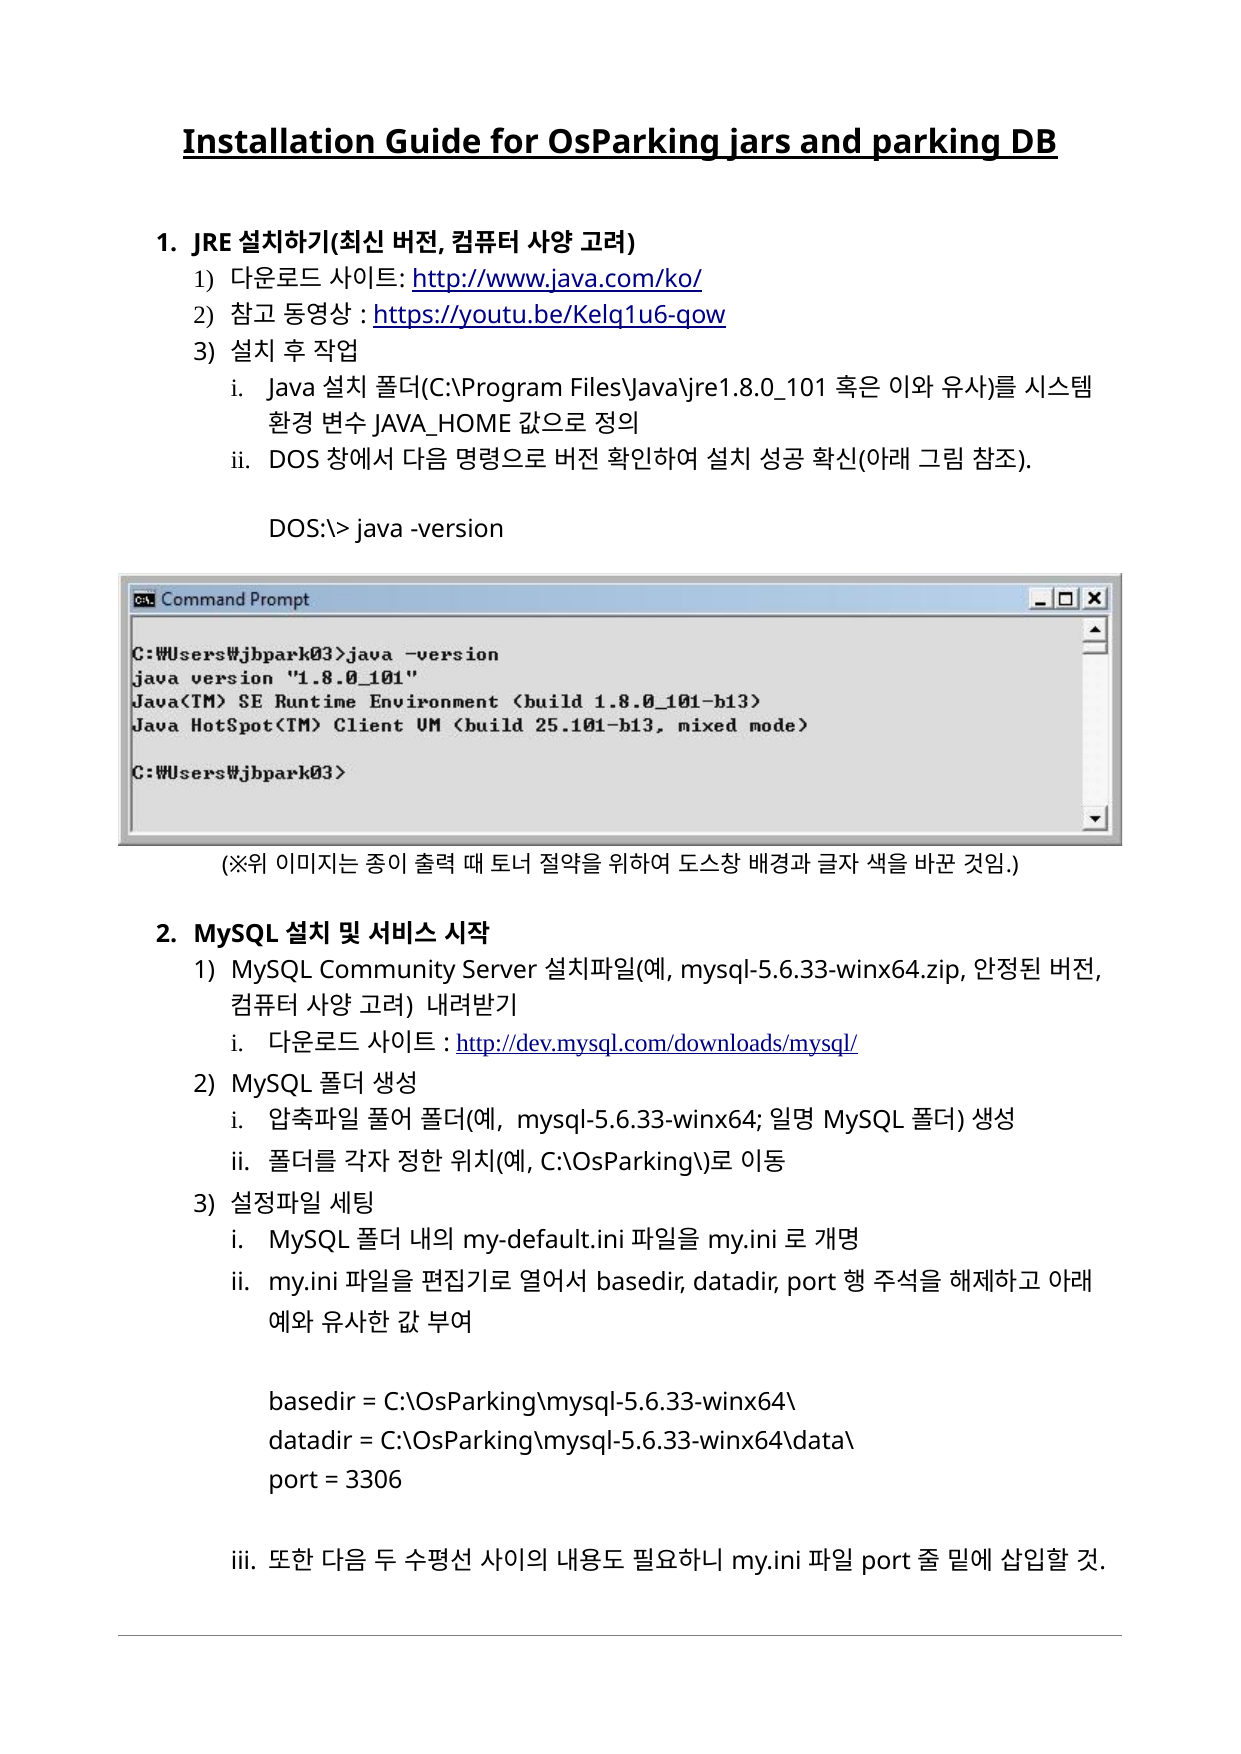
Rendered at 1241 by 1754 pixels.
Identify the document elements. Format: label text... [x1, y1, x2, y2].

list 다운로드 사이트 : http://dev.mysql.com/downloads/mysql/ [231, 1022, 1122, 1058]
list 참고 동영상 : https://youtu.be/Kelq1u6-qow [193, 295, 1122, 331]
list MySQL 폴더 생성 [193, 1064, 1122, 1100]
list 설정파일 세팅 [193, 1183, 1122, 1219]
list 폴더를 각자 정한 위치(예, C:\OsParking\)로 이동 [231, 1142, 1122, 1178]
list Java 설치 폴더(C:\Program Files\Java\jre1.8.0_101 혹은 이와 유사)를 시스템 환경 변수 JAVA_HOME 값으로 정의 [231, 367, 1122, 440]
list MySQL 설치 및 서비스 시작 [156, 913, 1122, 949]
list 압축파일 풀어 폴더(예, mysql-5.6.33-winx64; 일명 MySQL 폴더) 생성 [231, 1100, 1122, 1136]
picture [118, 573, 1123, 846]
list 설치 후 작업 [193, 331, 1122, 367]
list MySQL 폴더 내의 my-default.ini 파일을 my.ini 로 개명 [231, 1219, 1122, 1256]
list JRE 설치하기(최신 버전, 컴퓨터 사양 고려) [156, 222, 1122, 259]
list MySQL Community Server 설치파일(예, mysql-5.6.33-winx64.zip, 안정된 버전, 컴퓨터 사양 고려) 내려받기 [193, 949, 1122, 1022]
list 다운로드 사이트: http://www.java.com/ko/ [193, 259, 1122, 295]
list DOS 창에서 다음 명령으로 버전 확인하여 설치 성공 확신(아래 그림 참조). DOS:\> java -version [231, 440, 1122, 573]
text (※위 이미지는 종이 출력 때 토너 절약을 위하여 도스창 배경과 글자 색을 바꾼 것임.) [118, 846, 1122, 879]
list my.ini 파일을 편집기로 열어서 basedir, datadir, port 행 주석을 해제하고 아래 예와 유사한 값 부여 basedir = C:\OsParking\mysql-5.6.33-winx64\ datadir = C:\OsParking\mysql-5.6.33-winx64\data\ port = 3306 [231, 1261, 1122, 1535]
list 또한 다음 두 수평선 사이의 내용도 필요하니 my.ini 파일 port 줄 밑에 삽입할 것. [231, 1540, 1122, 1576]
subtitle Installation Guide for OsParking jars and parking DB [118, 118, 1122, 163]
